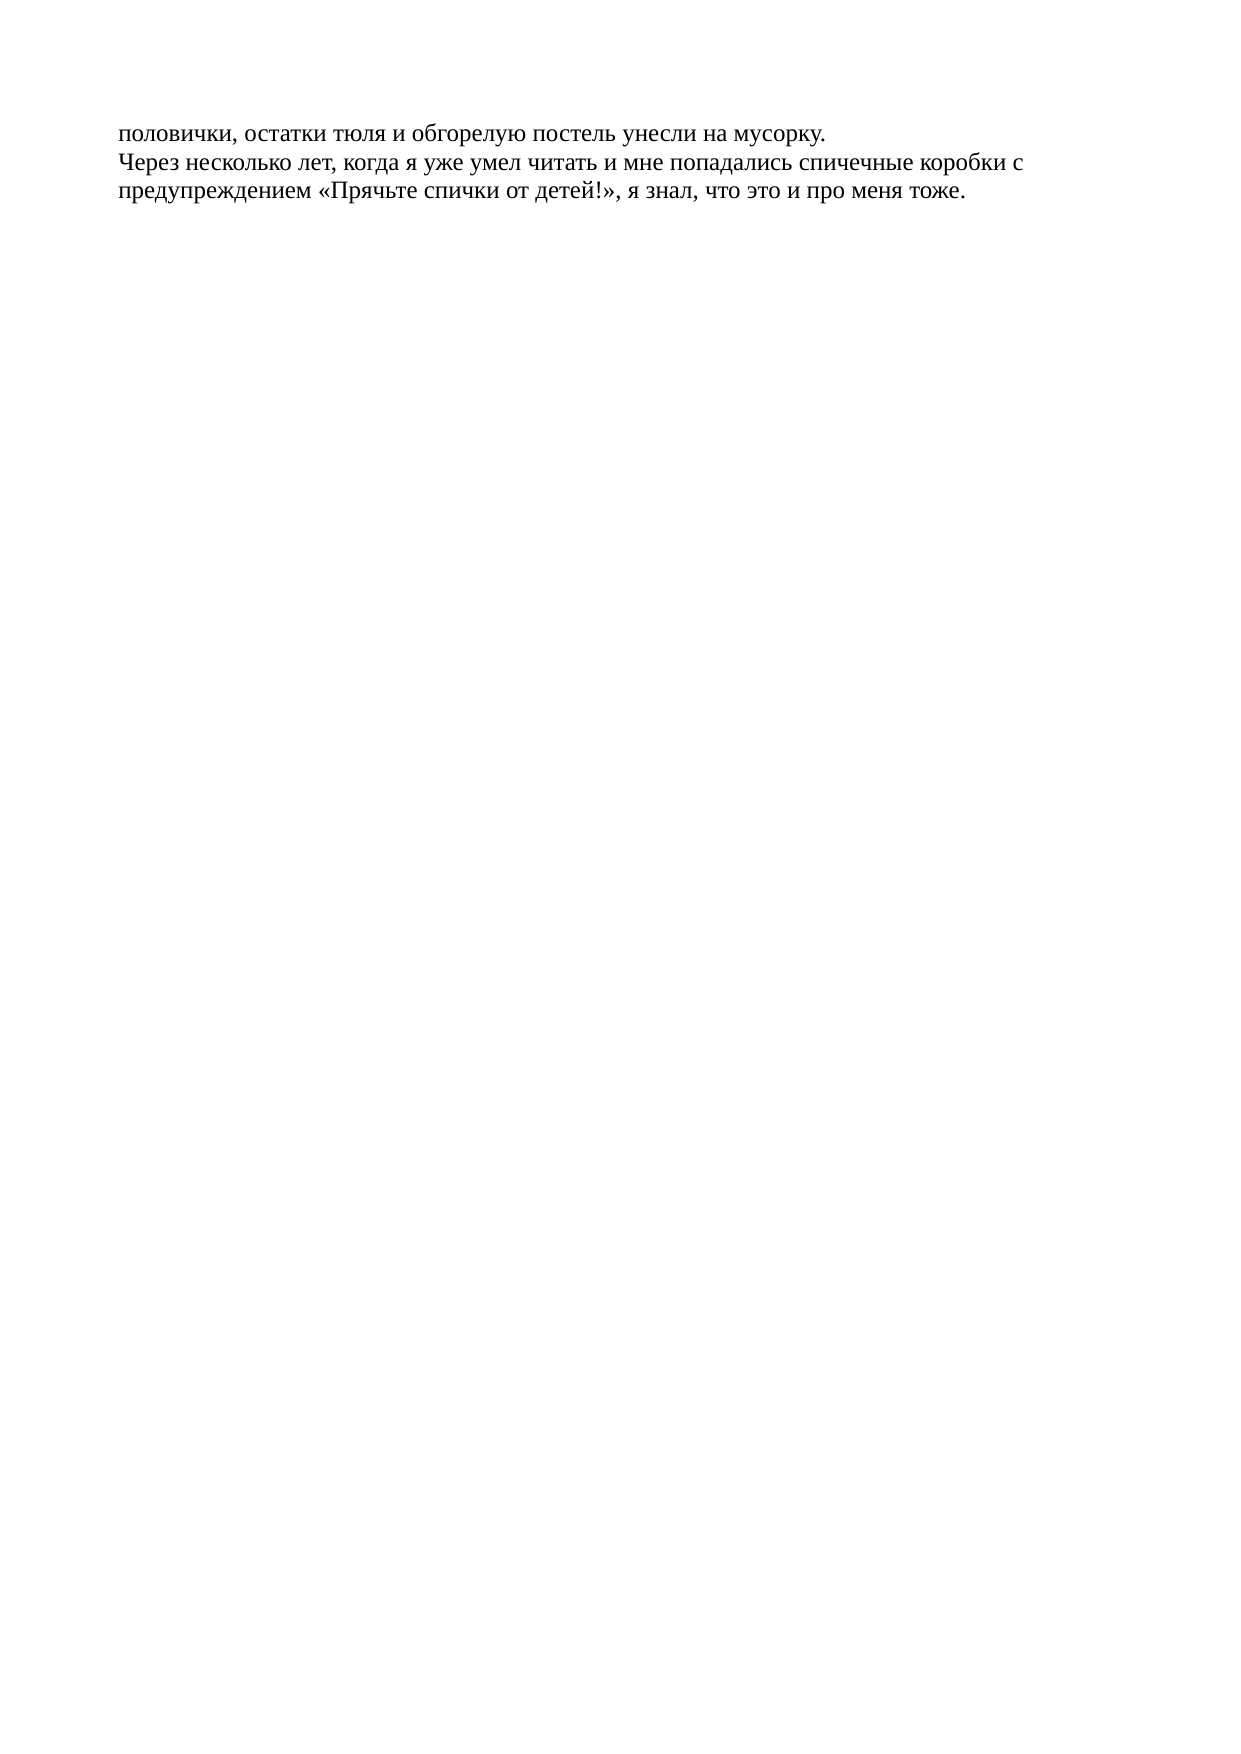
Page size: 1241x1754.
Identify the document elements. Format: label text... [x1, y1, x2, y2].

text половички, остатки тюля и обгорелую постель унесли на мусорку. [118, 118, 1122, 147]
text Через несколько лет, когда я уже умел читать и мне попадались спичечные коробки с предупреждением «Прячьте спички от детей!», я знал, что это и про меня тоже. [118, 147, 1122, 204]
